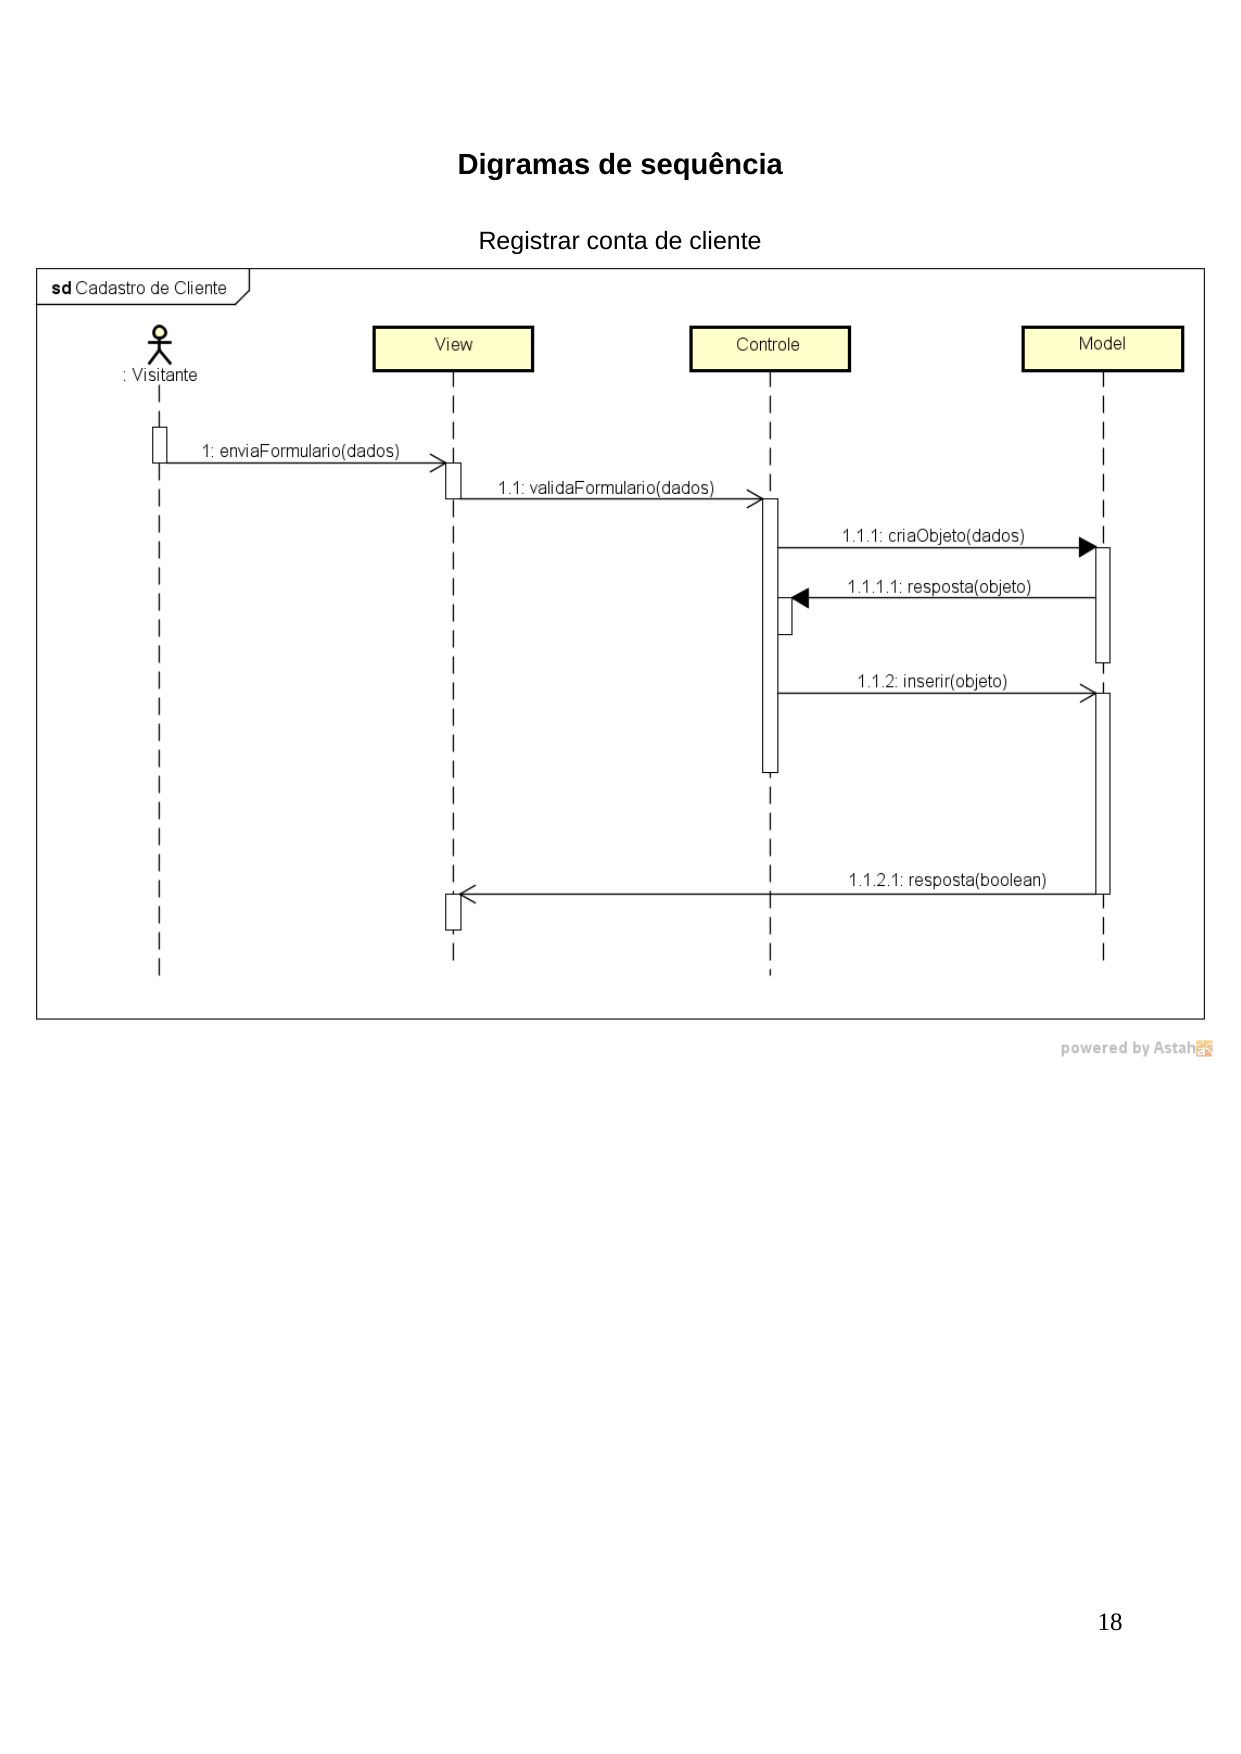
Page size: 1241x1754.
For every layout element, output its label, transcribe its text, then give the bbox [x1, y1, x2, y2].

picture [22, 254, 1218, 1062]
text Digramas de sequência [118, 147, 1122, 180]
text Registrar conta de cliente [118, 226, 1122, 254]
